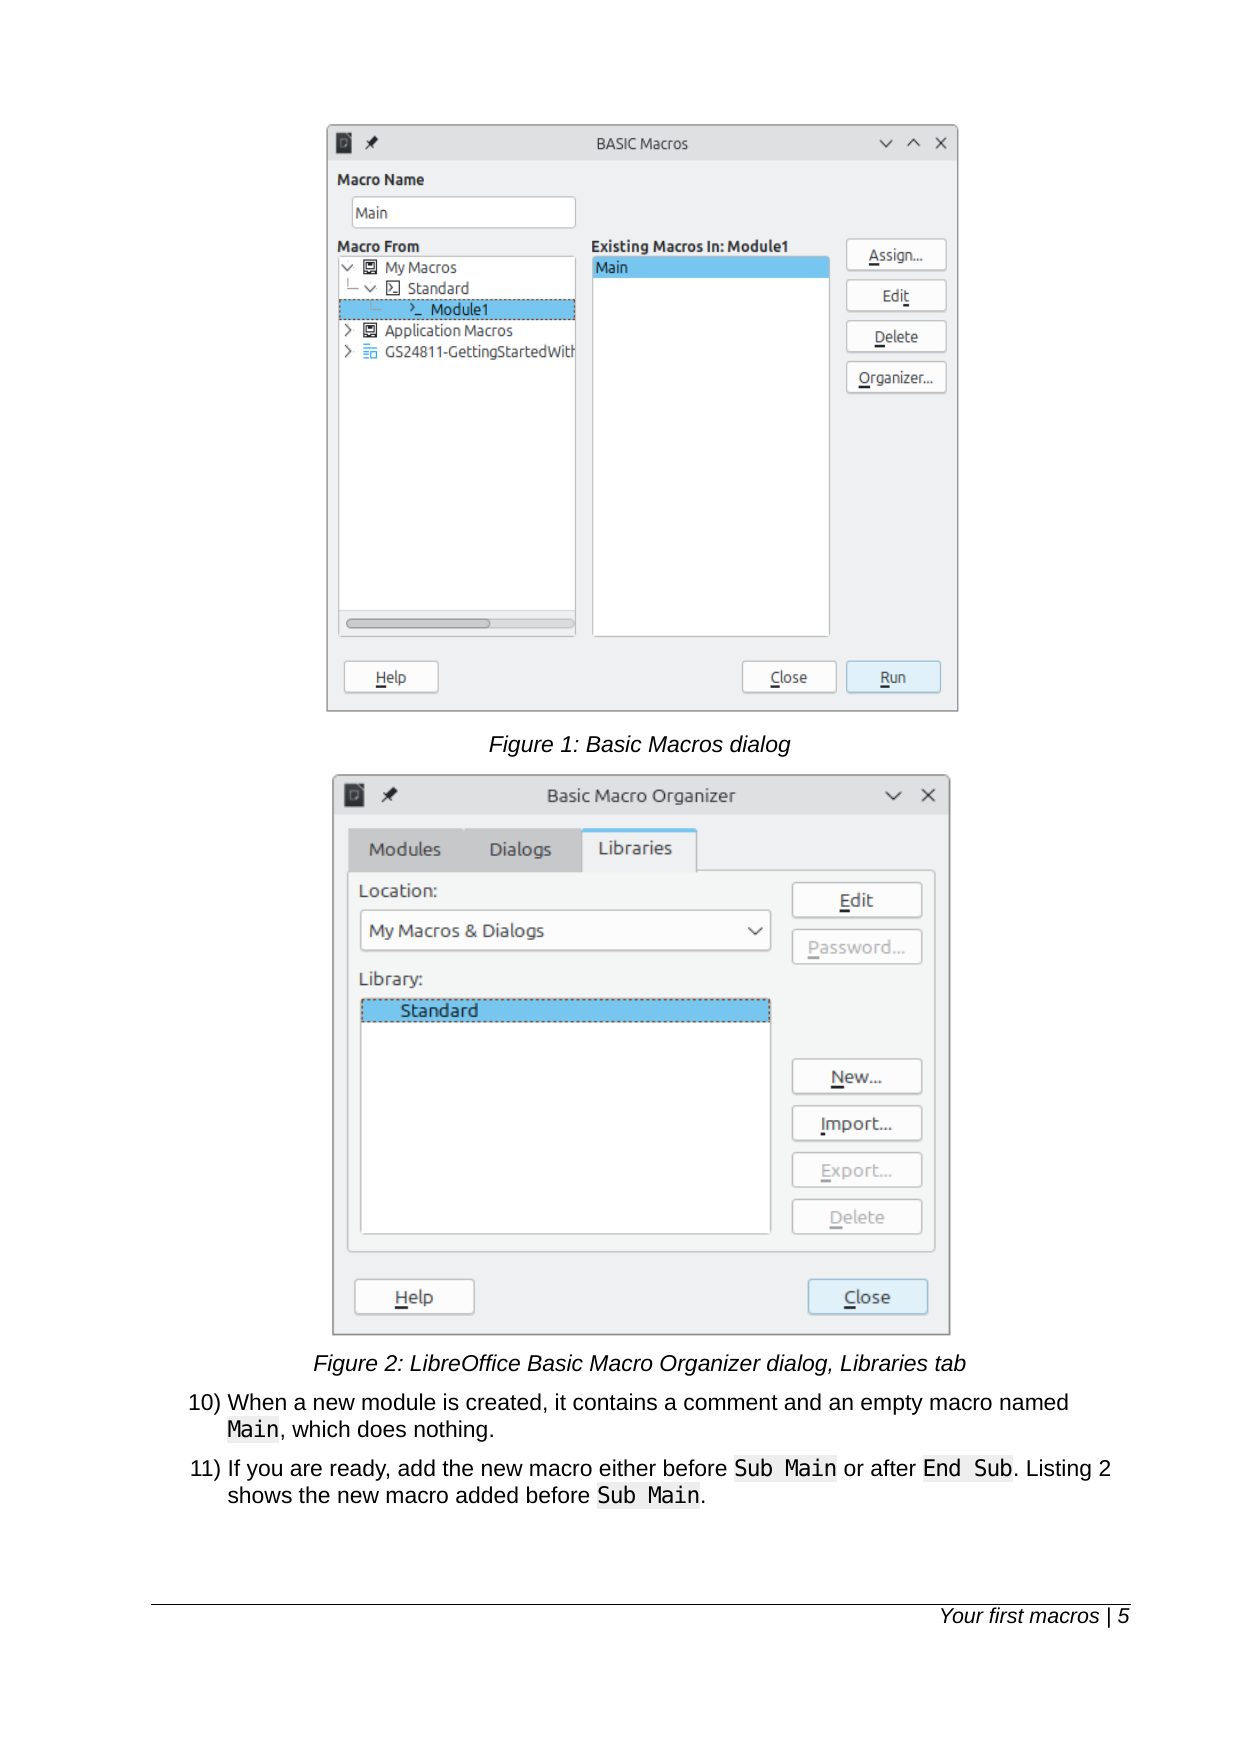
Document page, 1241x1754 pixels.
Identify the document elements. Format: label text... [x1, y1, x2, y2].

text Figure 1: Basic Macros dialog [321, 731, 960, 757]
text Figure 2: LibreOffice Basic Macro Organizer dialog, Libraries tab [313, 1350, 969, 1377]
picture [325, 769, 957, 1338]
picture [321, 121, 961, 719]
list When a new module is created, it contains a comment and an empty macro named Main, which does nothing. [227, 1389, 1131, 1443]
list If you are ready, add the new macro either before Sub Main or after End Sub. Listing 2 shows the new macro added before Sub Main. [227, 1455, 1131, 1509]
